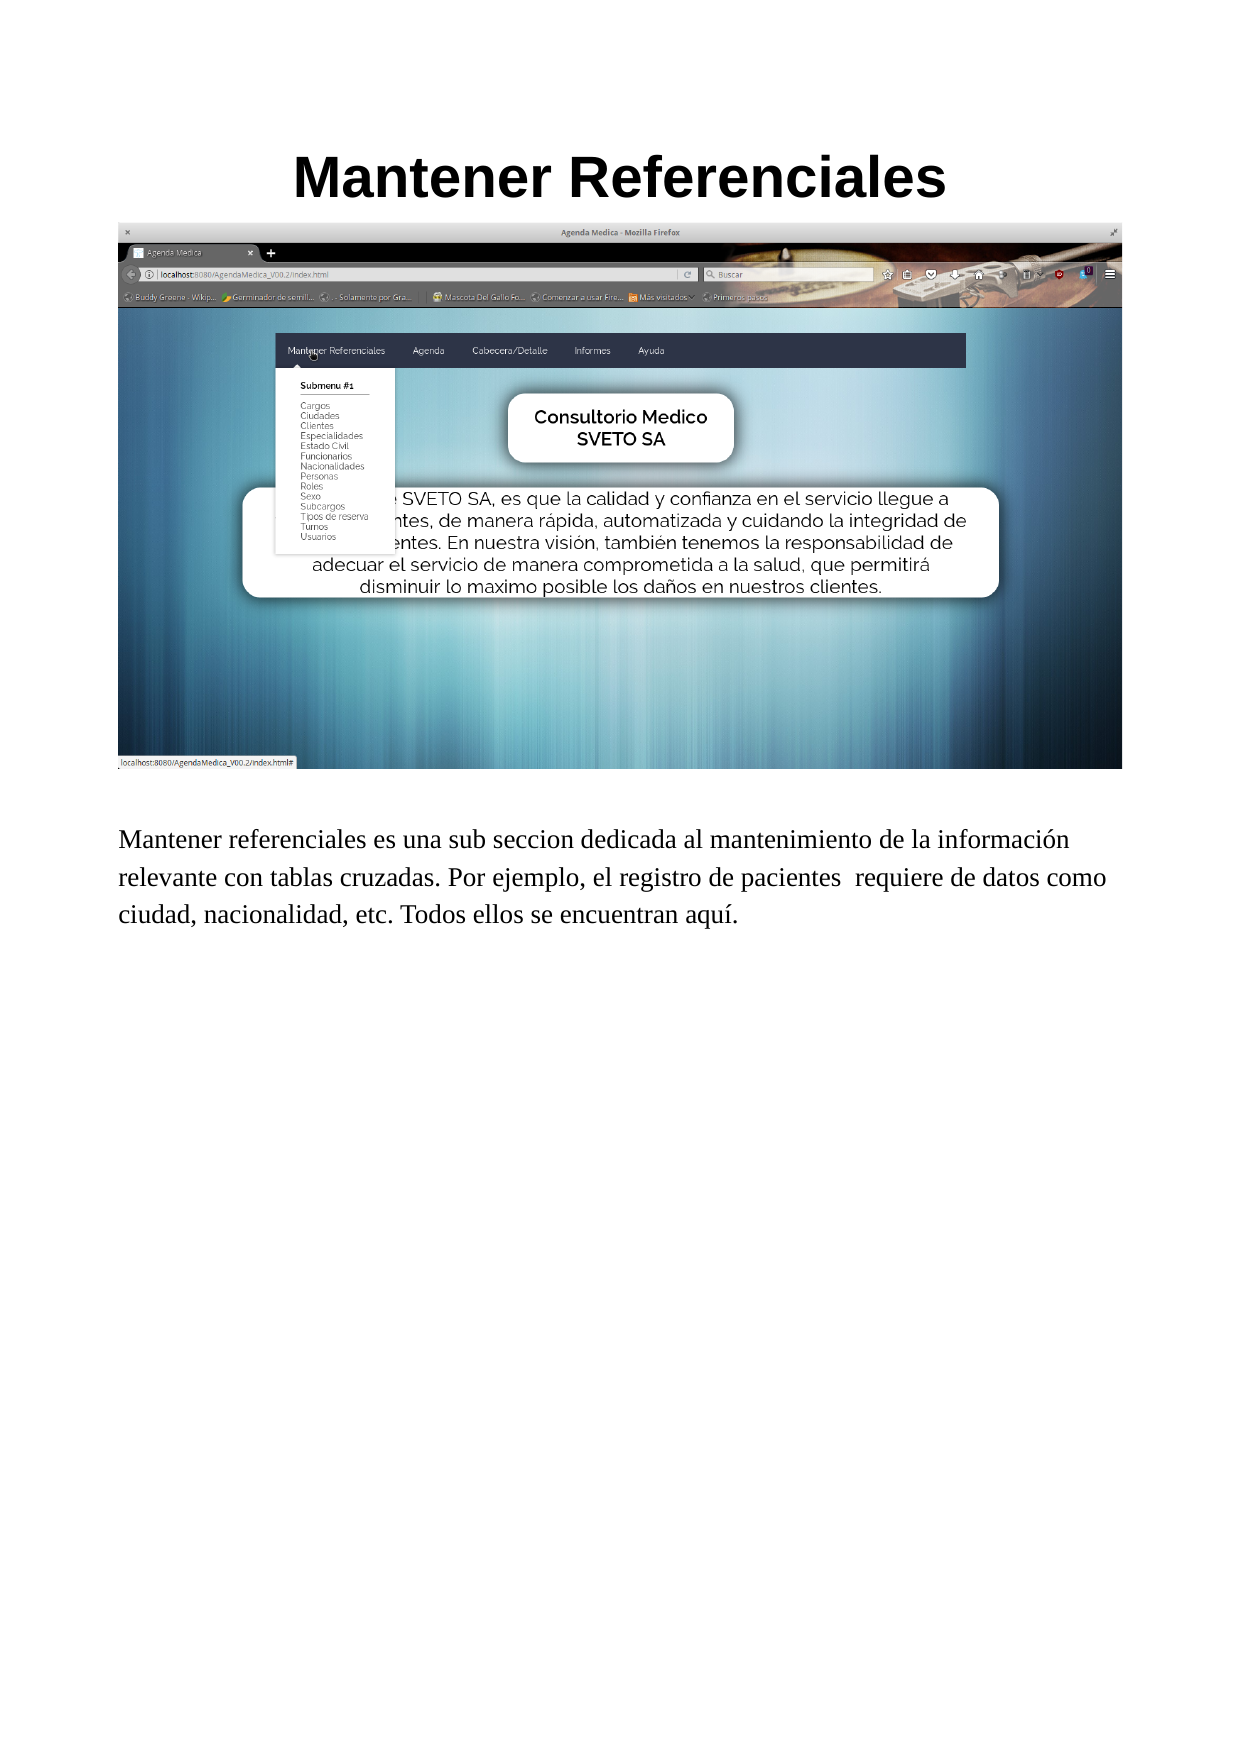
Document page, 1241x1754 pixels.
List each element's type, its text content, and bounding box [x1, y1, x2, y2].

text Mantener referenciales es una sub seccion dedicada al mantenimiento de la información relevante con tablas cruzadas. Por ejemplo, el registro de pacientes requiere de datos como ciudad, nacionalidad, etc. Todos ellos se encuentran aquí. [118, 823, 1122, 929]
picture [118, 222, 1123, 769]
title Mantener Referenciales [118, 143, 1122, 210]
